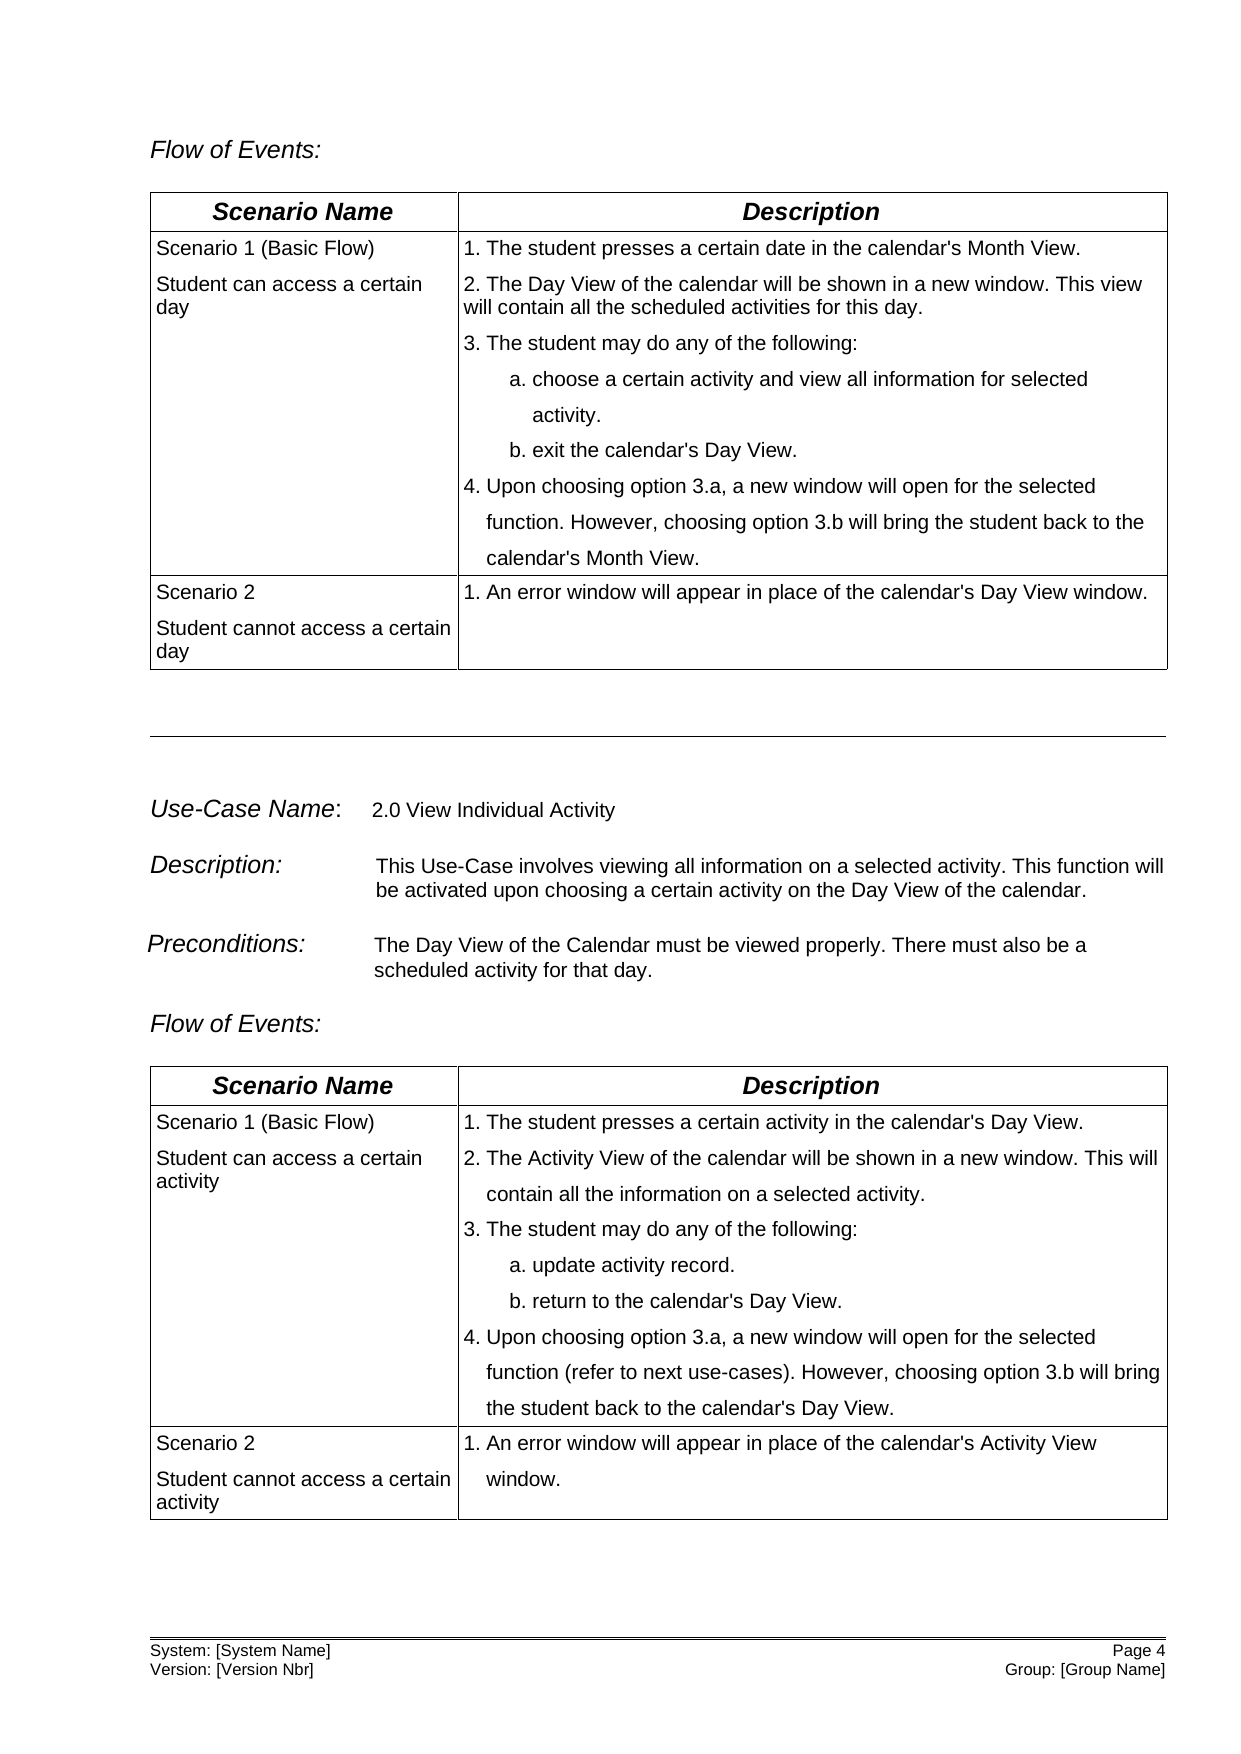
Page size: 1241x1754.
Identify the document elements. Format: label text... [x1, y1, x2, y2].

table_cell 1. The student presses a certain activity in the calendar's Day View. 2. The Activity View of the calendar will be shown in a new window. This will contain all the information on a selected activity. 3. The student may do any of the following: a. update activity record. b. return to the calendar's Day View. 4. Upon choosing option 3.a, a new window will open for the selected function (refer to next use-cases). However, choosing option 3.b will bring the student back to the calendar's Day View. [459, 1106, 1167, 1426]
table_cell Scenario 2 Student cannot access a certain activity [151, 1427, 457, 1519]
table_cell 1. An error window will appear in place of the calendar's Day View window. [459, 576, 1167, 669]
table_header Description [459, 1067, 1167, 1105]
text Flow of Events: [150, 136, 1166, 164]
table_cell Scenario 1 (Basic Flow) Student can access a certain day [151, 232, 457, 575]
text Use-Case Name: 2.0 View Individual Activity [150, 795, 1166, 823]
text Preconditions: The Day View of the Calendar must be viewed properly. There must also be a scheduled activity for that day. [147, 930, 1166, 981]
table_cell Scenario 1 (Basic Flow) Student can access a certain activity [151, 1106, 457, 1426]
table_cell Scenario 2 Student cannot access a certain day [151, 576, 457, 669]
table_cell 1. An error window will appear in place of the calendar's Activity View window. [459, 1427, 1167, 1519]
text Description: This Use-Case involves viewing all information on a selected activity. This function will be activated upon choosing a certain activity on the Day View of the calendar. [150, 851, 1166, 902]
table_header Scenario Name [151, 1067, 457, 1105]
table_header Description [459, 193, 1167, 231]
table_cell 1. The student presses a certain date in the calendar's Month View. 2. The Day View of the calendar will be shown in a new window. This view will contain all the scheduled activities for this day. 3. The student may do any of the following: a. choose a certain activity and view all information for selected activity. b. exit the calendar's Day View. 4. Upon choosing option 3.a, a new window will open for the selected function. However, choosing option 3.b will bring the student back to the calendar's Month View. [459, 232, 1167, 575]
text Flow of Events: [150, 1009, 1166, 1037]
table_header Scenario Name [151, 193, 457, 231]
